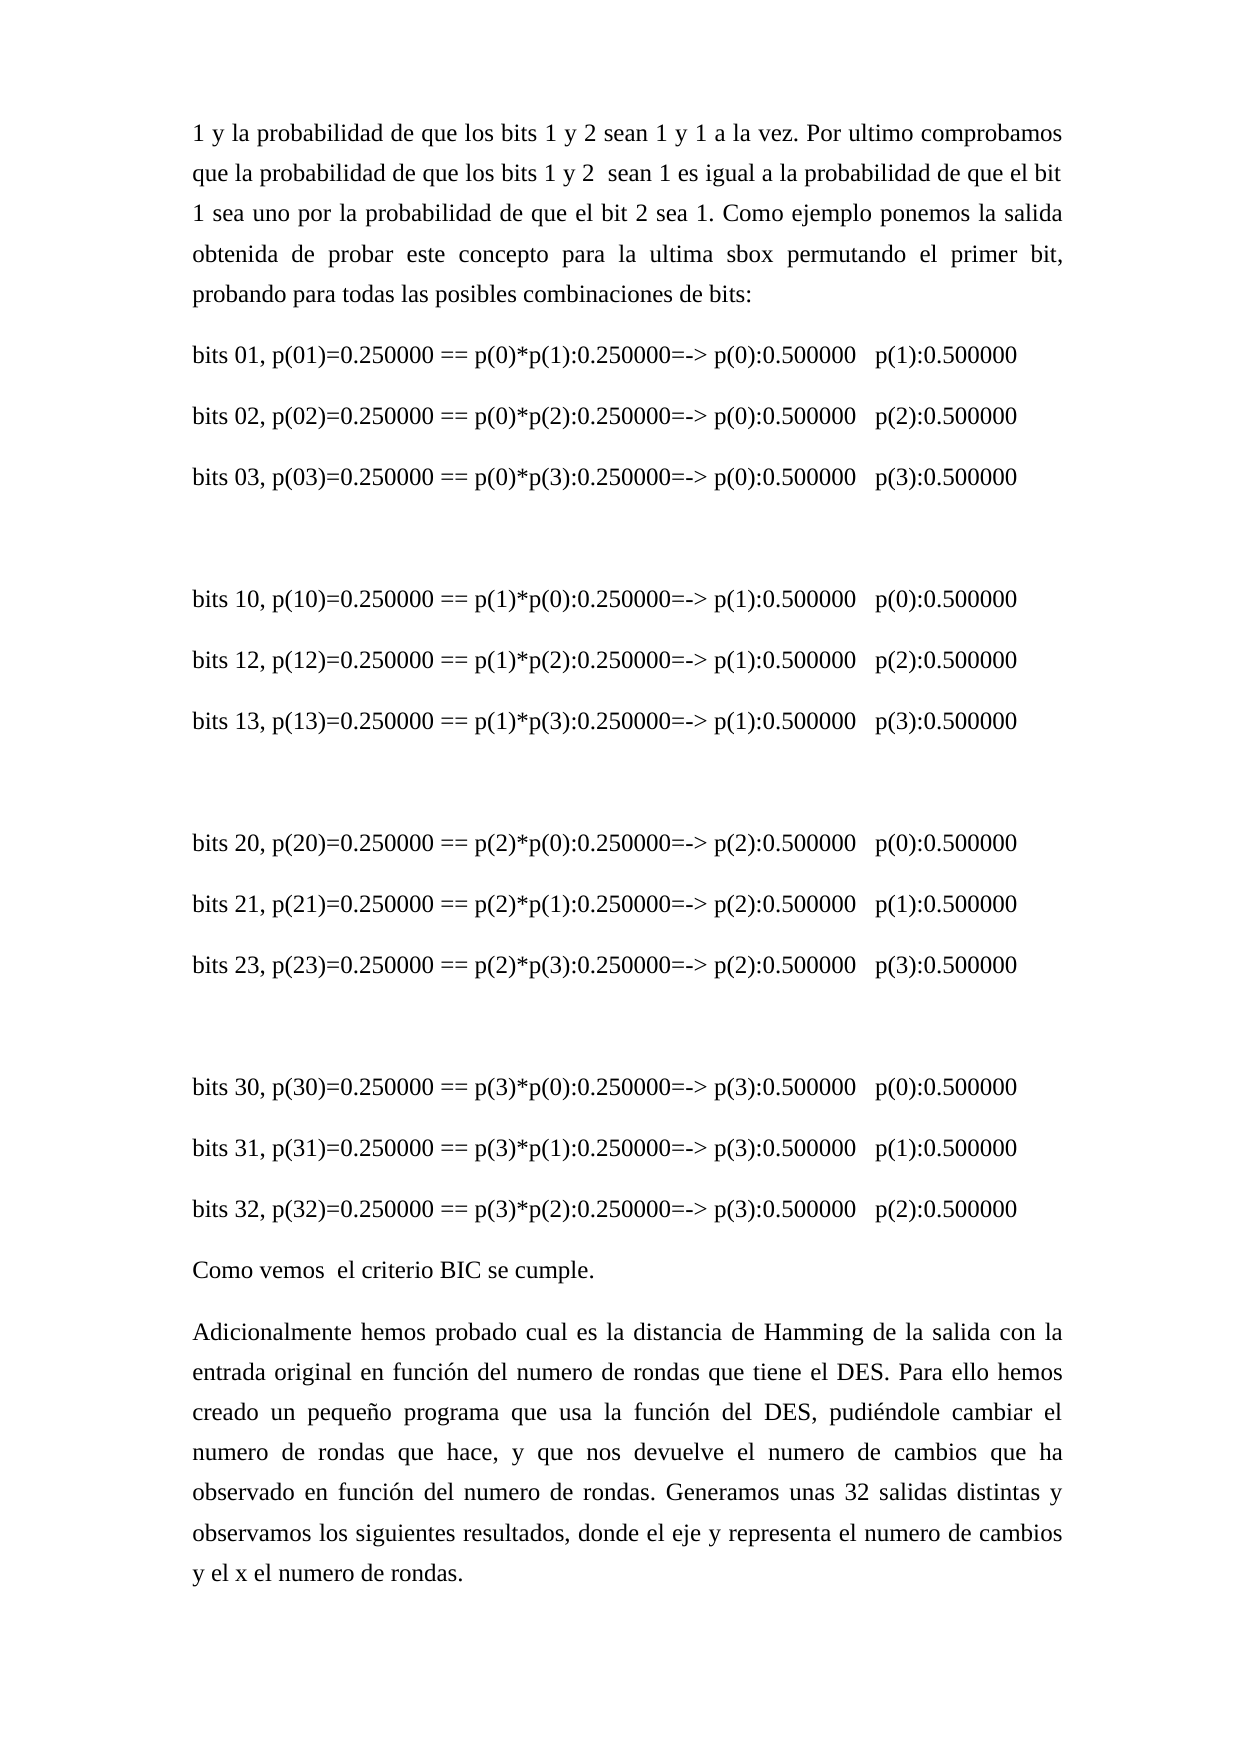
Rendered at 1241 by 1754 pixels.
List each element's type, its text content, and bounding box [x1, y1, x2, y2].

text bits 03, p(03)=0.250000 == p(0)*p(3):0.250000=-> p(0):0.500000 p(3):0.500000 [192, 462, 1064, 491]
text bits 32, p(32)=0.250000 == p(3)*p(2):0.250000=-> p(3):0.500000 p(2):0.500000 [192, 1194, 1064, 1223]
text bits 12, p(12)=0.250000 == p(1)*p(2):0.250000=-> p(1):0.500000 p(2):0.500000 [192, 645, 1064, 674]
text bits 10, p(10)=0.250000 == p(1)*p(0):0.250000=-> p(1):0.500000 p(0):0.500000 [192, 584, 1064, 613]
text 1 y la probabilidad de que los bits 1 y 2 sean 1 y 1 a la vez. Por ultimo comprobamos que la probabilidad de que los bits 1 y 2 sean 1 es igual a la probabilidad de que el bit 1 sea uno por la probabilidad de que el bit 2 sea 1. Como ejemplo ponemos la salida obtenida de probar este concepto para la ultima sbox permutando el primer bit, probando para todas las posibles combinaciones de bits: [192, 118, 1064, 308]
text bits 23, p(23)=0.250000 == p(2)*p(3):0.250000=-> p(2):0.500000 p(3):0.500000 [192, 950, 1064, 979]
text bits 31, p(31)=0.250000 == p(3)*p(1):0.250000=-> p(3):0.500000 p(1):0.500000 [192, 1133, 1064, 1162]
text bits 20, p(20)=0.250000 == p(2)*p(0):0.250000=-> p(2):0.500000 p(0):0.500000 [192, 828, 1064, 857]
text bits 30, p(30)=0.250000 == p(3)*p(0):0.250000=-> p(3):0.500000 p(0):0.500000 [192, 1072, 1064, 1101]
text bits 21, p(21)=0.250000 == p(2)*p(1):0.250000=-> p(2):0.500000 p(1):0.500000 [192, 889, 1064, 918]
text bits 01, p(01)=0.250000 == p(0)*p(1):0.250000=-> p(0):0.500000 p(1):0.500000 [192, 340, 1064, 369]
text Como vemos el criterio BIC se cumple. [192, 1256, 1064, 1284]
text bits 02, p(02)=0.250000 == p(0)*p(2):0.250000=-> p(0):0.500000 p(2):0.500000 [192, 401, 1064, 430]
text bits 13, p(13)=0.250000 == p(1)*p(3):0.250000=-> p(1):0.500000 p(3):0.500000 [192, 706, 1064, 735]
text Adicionalmente hemos probado cual es la distancia de Hamming de la salida con la entrada original en función del numero de rondas que tiene el DES. Para ello hemos creado un pequeño programa que usa la función del DES, pudiéndole cambiar el numero de rondas que hace, y que nos devuelve el numero de cambios que ha observado en función del numero de rondas. Generamos unas 32 salidas distintas y observamos los siguientes resultados, donde el eje y representa el numero de cambios y el x el numero de rondas. [192, 1317, 1064, 1587]
